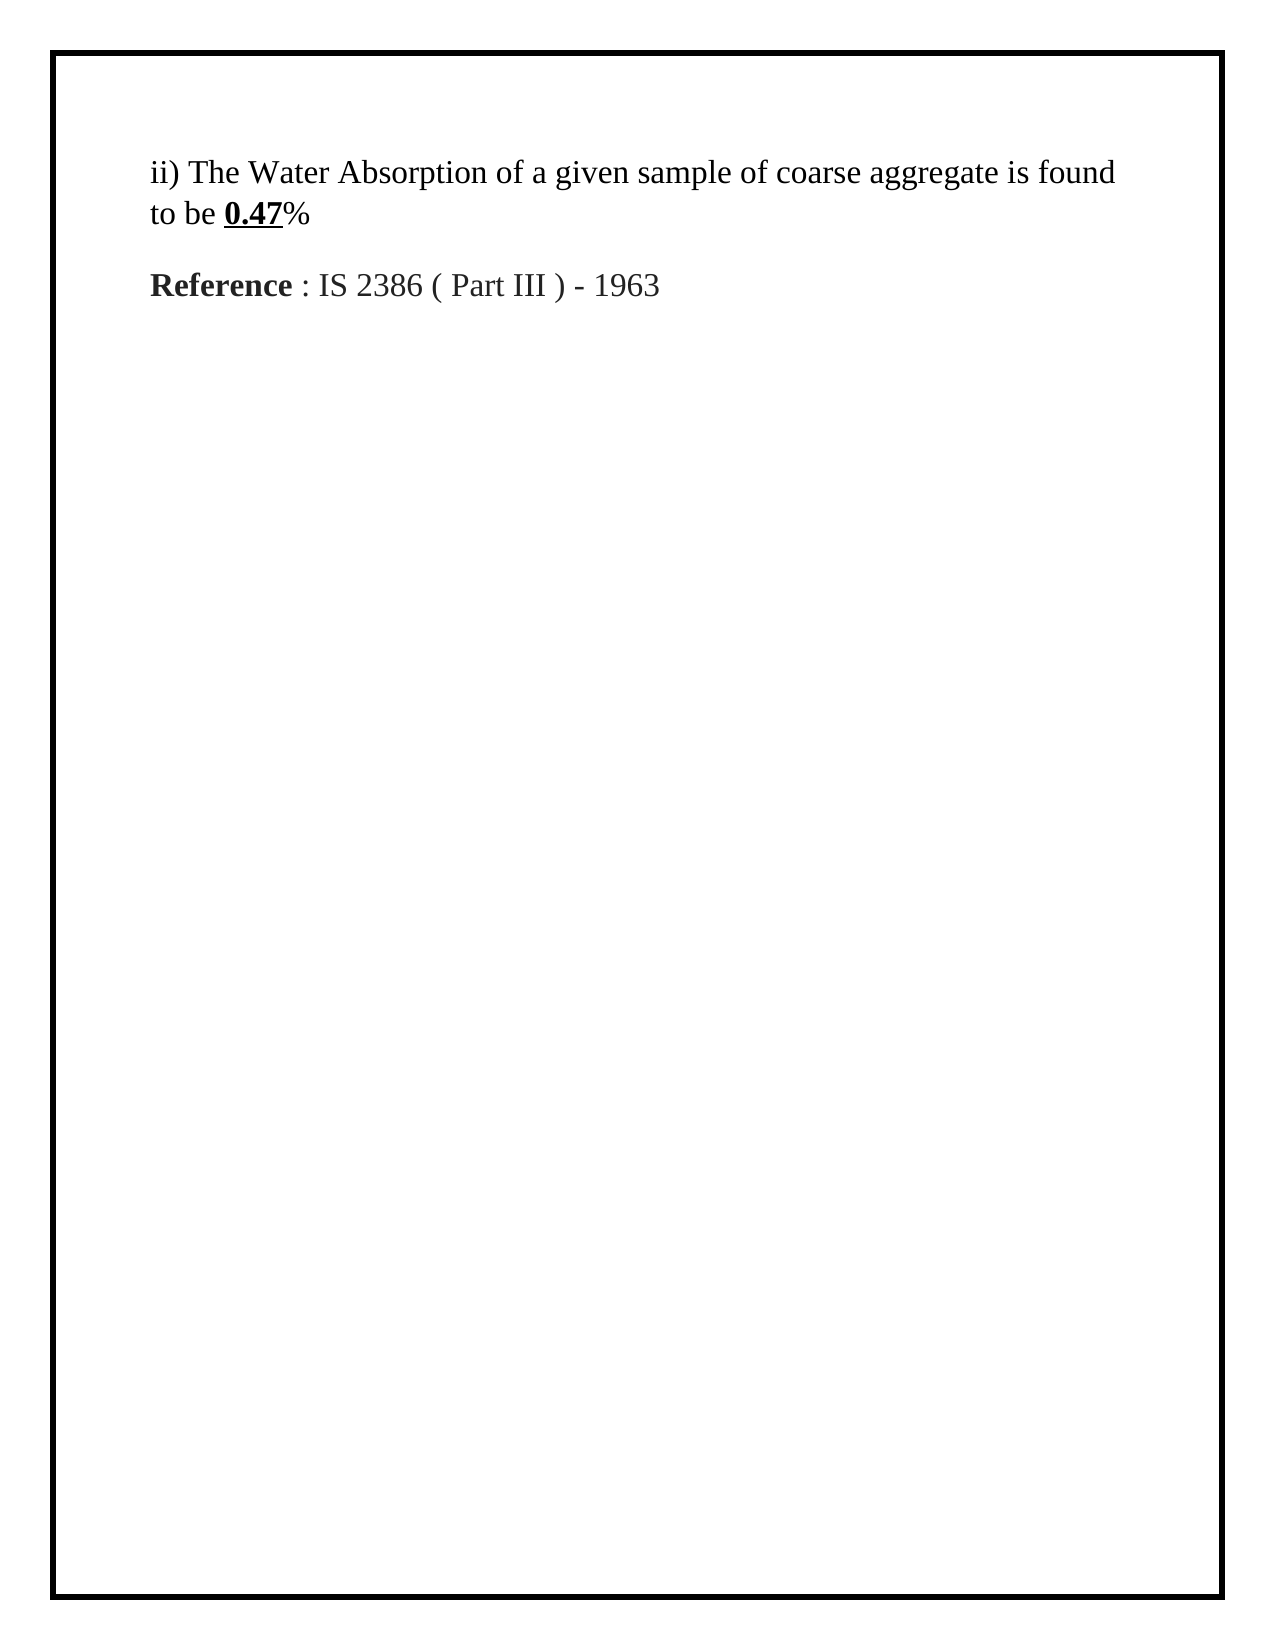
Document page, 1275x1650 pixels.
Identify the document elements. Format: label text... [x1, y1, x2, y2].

text ii) The Water Absorption of a given sample of coarse aggregate is found to be 0.47% [150, 150, 1125, 231]
text Reference : IS 2386 ( Part III ) - 1963 [150, 262, 1125, 303]
